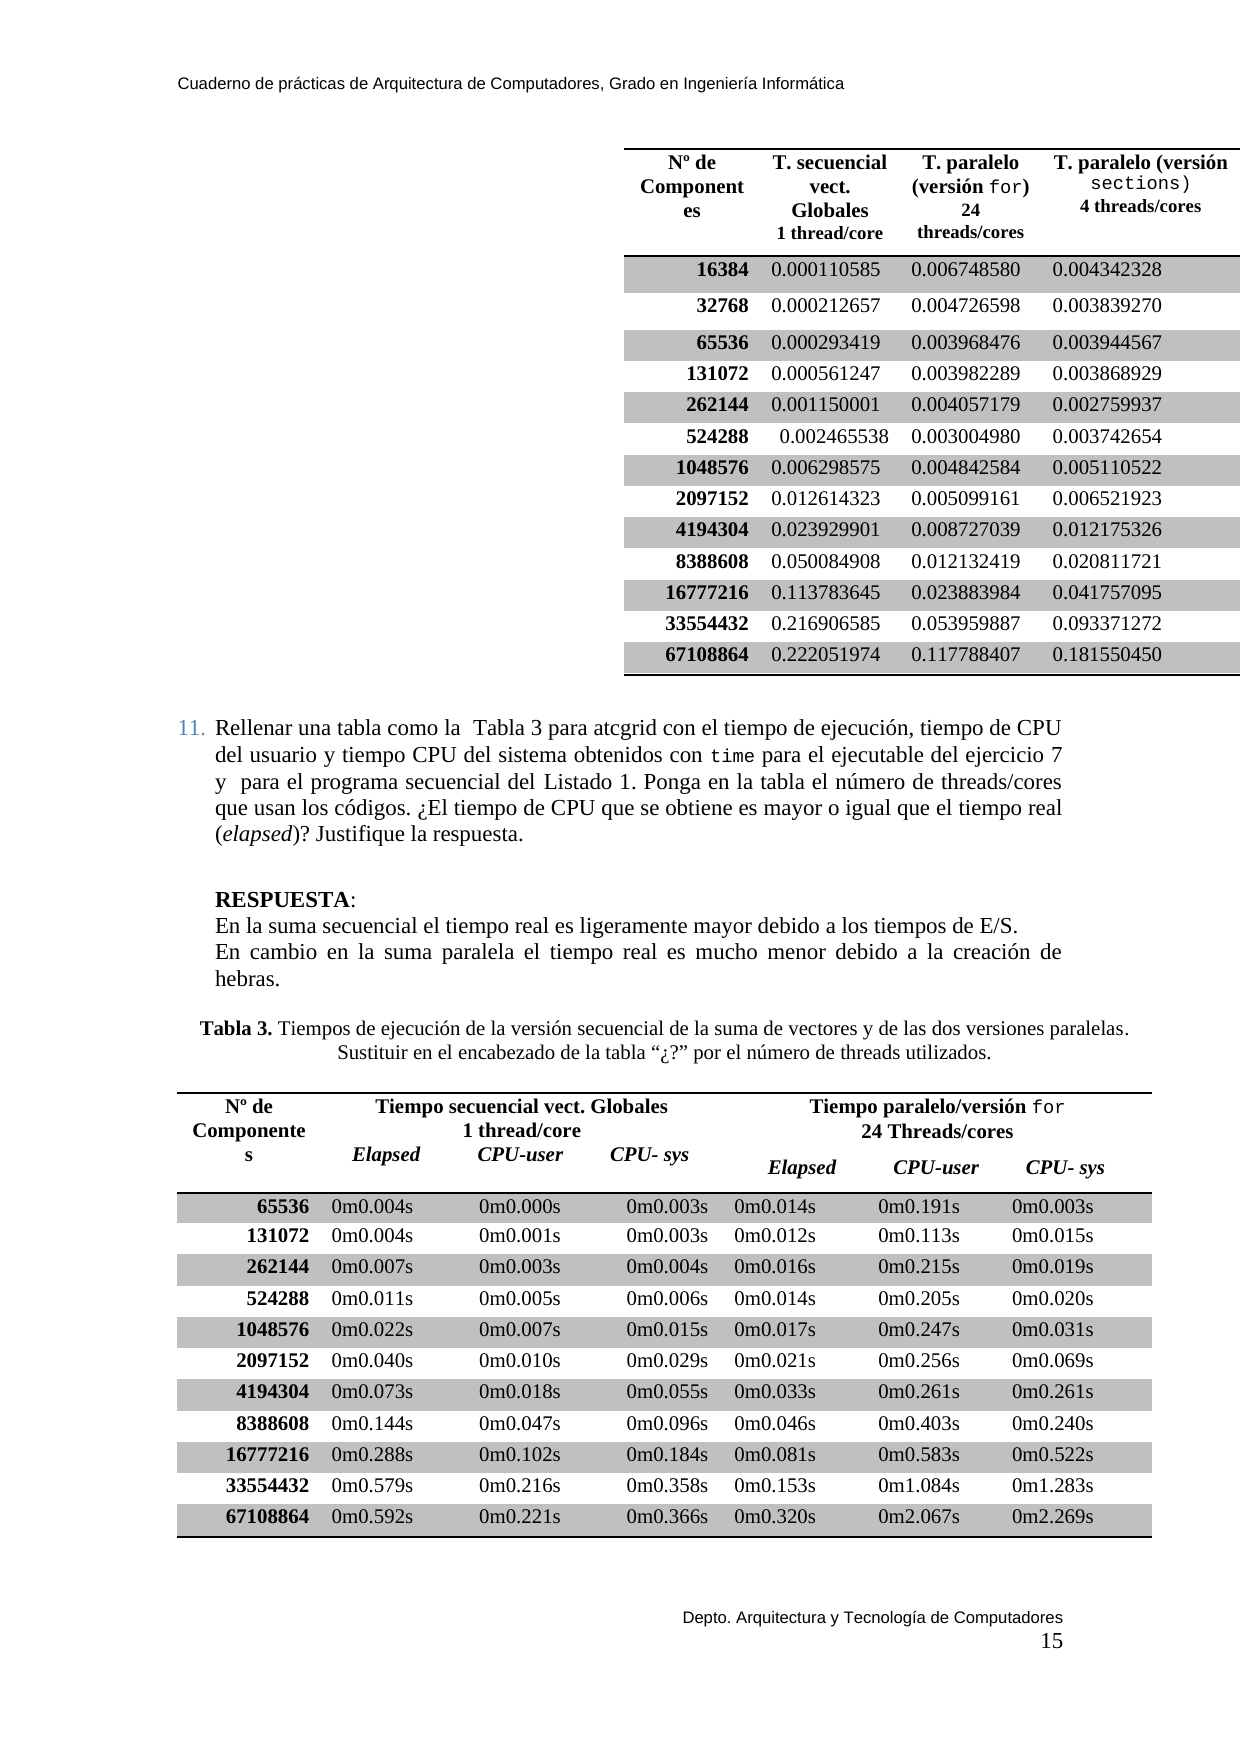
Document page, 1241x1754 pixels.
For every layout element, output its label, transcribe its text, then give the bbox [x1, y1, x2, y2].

table_cell 16777216 [624, 580, 760, 611]
table_cell 0.003944567 [1041, 330, 1240, 361]
table_cell 0.003004980 [900, 424, 1041, 455]
table_cell 32768 [624, 293, 760, 330]
table_cell 0.113783645 [760, 580, 900, 611]
table_cell 1048576 [624, 455, 760, 486]
table_cell 0.000561247 [760, 361, 900, 392]
text En cambio en la suma paralela el tiempo real es mucho menor debido a la creación de hebras. [215, 938, 1063, 991]
table_cell 0.181550450 [1041, 642, 1240, 673]
table_cell 67108864 [177, 1504, 320, 1536]
table_cell 0.005099161 [900, 486, 1041, 517]
table_cell 0m0.320s 0m2.067s 0m2.269s [723, 1504, 1152, 1536]
table_cell 0.041757095 [1041, 580, 1240, 611]
table_cell 131072 [177, 1223, 320, 1254]
table_cell 0.004057179 [900, 392, 1041, 423]
text En la suma secuencial el tiempo real es ligeramente mayor debido a los tiempos de E/S. [215, 912, 1063, 938]
table_cell 8388608 [177, 1411, 320, 1442]
table_header T. secuencial vect. Globales 1 thread/core [760, 150, 900, 254]
table_cell 0m0.288s 0m0.102s 0m0.184s [320, 1442, 723, 1473]
table_cell 0m0.073s 0m0.018s 0m0.055s [320, 1379, 723, 1411]
table_cell 2097152 [624, 486, 760, 517]
table_cell 0.004726598 [900, 293, 1041, 330]
table_cell 0.003742654 [1041, 424, 1240, 455]
table_cell 0m0.011s 0m0.005s 0m0.006s [320, 1286, 723, 1317]
table_cell 0.008727039 [900, 517, 1041, 548]
table_cell 0.000212657 [760, 293, 900, 330]
table_header Tiempo secuencial vect. Globales 1 thread/core Elapsed CPU-user CPU- sys [320, 1094, 723, 1192]
table_cell 33554432 [624, 611, 760, 642]
table_cell 0.002759937 [1041, 392, 1240, 423]
table_cell 0.012614323 [760, 486, 900, 517]
table_cell 16777216 [177, 1442, 320, 1473]
table_cell 4194304 [177, 1379, 320, 1411]
table_cell 8388608 [624, 549, 760, 580]
table_cell 67108864 [624, 642, 760, 673]
table_header Nº de Componentes [624, 150, 760, 254]
table_cell 0m0.016s 0m0.215s 0m0.019s [723, 1254, 1152, 1286]
table_cell 262144 [177, 1254, 320, 1286]
table_cell 0m0.007s 0m0.003s 0m0.004s [320, 1254, 723, 1286]
table_cell 0m0.014s 0m0.205s 0m0.020s [723, 1286, 1152, 1317]
table_cell 0m0.046s 0m0.403s 0m0.240s [723, 1411, 1152, 1442]
table_cell [166, 1064, 1163, 1538]
table_cell 0.004342328 [1041, 257, 1240, 293]
table_cell 0.050084908 [760, 549, 900, 580]
table_cell 0.003839270 [1041, 293, 1240, 330]
table_cell 0.005110522 [1041, 455, 1240, 486]
table_cell 0.222051974 [760, 642, 900, 673]
table_cell 0m0.022s 0m0.007s 0m0.015s [320, 1317, 723, 1348]
table_cell 0m0.014s 0m0.191s 0m0.003s [723, 1194, 1152, 1223]
table_cell 0.004842584 [900, 455, 1041, 486]
table_cell 0.023929901 [760, 517, 900, 548]
table_cell 0.001150001 [760, 392, 900, 423]
table_cell 524288 [624, 424, 760, 455]
table_cell 0m0.592s 0m0.221s 0m0.366s [320, 1504, 723, 1536]
table_header Tiempo paralelo/versión for 24 Threads/cores Elapsed CPU-user CPU- sys [723, 1094, 1152, 1192]
table_cell 0.012175326 [1041, 517, 1240, 548]
table_cell 4194304 [624, 517, 760, 548]
table_cell 0m0.153s 0m1.084s 0m1.283s [723, 1473, 1152, 1504]
table_cell 16384 [624, 257, 760, 293]
list Rellenar una tabla como la Tabla 3 para atcgrid con el tiempo de ejecución, tiempo de CPU del usuario y tiempo CPU del sistema obtenidos con time para el ejecutable del ejercicio 7 y para el programa secuencial del Listado 1. Ponga en la tabla el número de threads/cores que usan los códigos. ¿El tiempo de CPU que se obtiene es mayor o igual que el tiempo real (elapsed)? Justifique la respuesta. [177, 714, 1063, 847]
table_cell 0.003968476 [900, 330, 1041, 361]
table_header T. paralelo (versión for) 24 threads/cores [900, 150, 1041, 254]
table_cell 0.093371272 [1041, 611, 1240, 642]
table_cell 2097152 [177, 1348, 320, 1379]
table_cell 0m0.004s 0m0.000s 0m0.003s [320, 1194, 723, 1223]
table_cell 0m0.012s 0m0.113s 0m0.015s [723, 1223, 1152, 1254]
table_cell 0.000110585 [760, 257, 900, 293]
table_cell 0.006298575 [760, 455, 900, 486]
table_cell 1048576 [177, 1317, 320, 1348]
table_cell 0.023883984 [900, 580, 1041, 611]
table_cell 0.216906585 [760, 611, 900, 642]
table_cell 0m0.017s 0m0.247s 0m0.031s [723, 1317, 1152, 1348]
table_cell 65536 [177, 1194, 320, 1223]
table_cell 0.002465538 [760, 424, 900, 455]
table_cell 0.006521923 [1041, 486, 1240, 517]
table_cell 0.053959887 [900, 611, 1041, 642]
table_cell 131072 [624, 361, 760, 392]
table_header Tabla 3. Tiempos de ejecución de la versión secuencial de la suma de vectores y de las dos versiones paralelas. Sustituir en el encabezado de la tabla “¿?” por el número de threads utilizados. [166, 991, 1163, 1064]
table_header T. paralelo (versión sections) 4 threads/cores [1041, 150, 1240, 254]
table_cell 0m0.081s 0m0.583s 0m0.522s [723, 1442, 1152, 1473]
table_cell 0.003868929 [1041, 361, 1240, 392]
table_cell 0m0.021s 0m0.256s 0m0.069s [723, 1348, 1152, 1379]
text RESPUESTA: [215, 886, 1063, 912]
table_cell 262144 [624, 392, 760, 423]
table_cell 0m0.040s 0m0.010s 0m0.029s [320, 1348, 723, 1379]
table_cell 65536 [624, 330, 760, 361]
table_cell 0m0.144s 0m0.047s 0m0.096s [320, 1411, 723, 1442]
table_cell 0.020811721 [1041, 549, 1240, 580]
table_header Nº de Componentes [177, 1094, 320, 1192]
table_cell 0.117788407 [900, 642, 1041, 673]
table_cell 0m0.579s 0m0.216s 0m0.358s [320, 1473, 723, 1504]
table_cell 0.012132419 [900, 549, 1041, 580]
table_cell 0m0.004s 0m0.001s 0m0.003s [320, 1223, 723, 1254]
table_cell 33554432 [177, 1473, 320, 1504]
table_cell 0.006748580 [900, 257, 1041, 293]
table_cell 0.003982289 [900, 361, 1041, 392]
table_cell 0.000293419 [760, 330, 900, 361]
table_cell 0m0.033s 0m0.261s 0m0.261s [723, 1379, 1152, 1411]
table_cell 524288 [177, 1286, 320, 1317]
